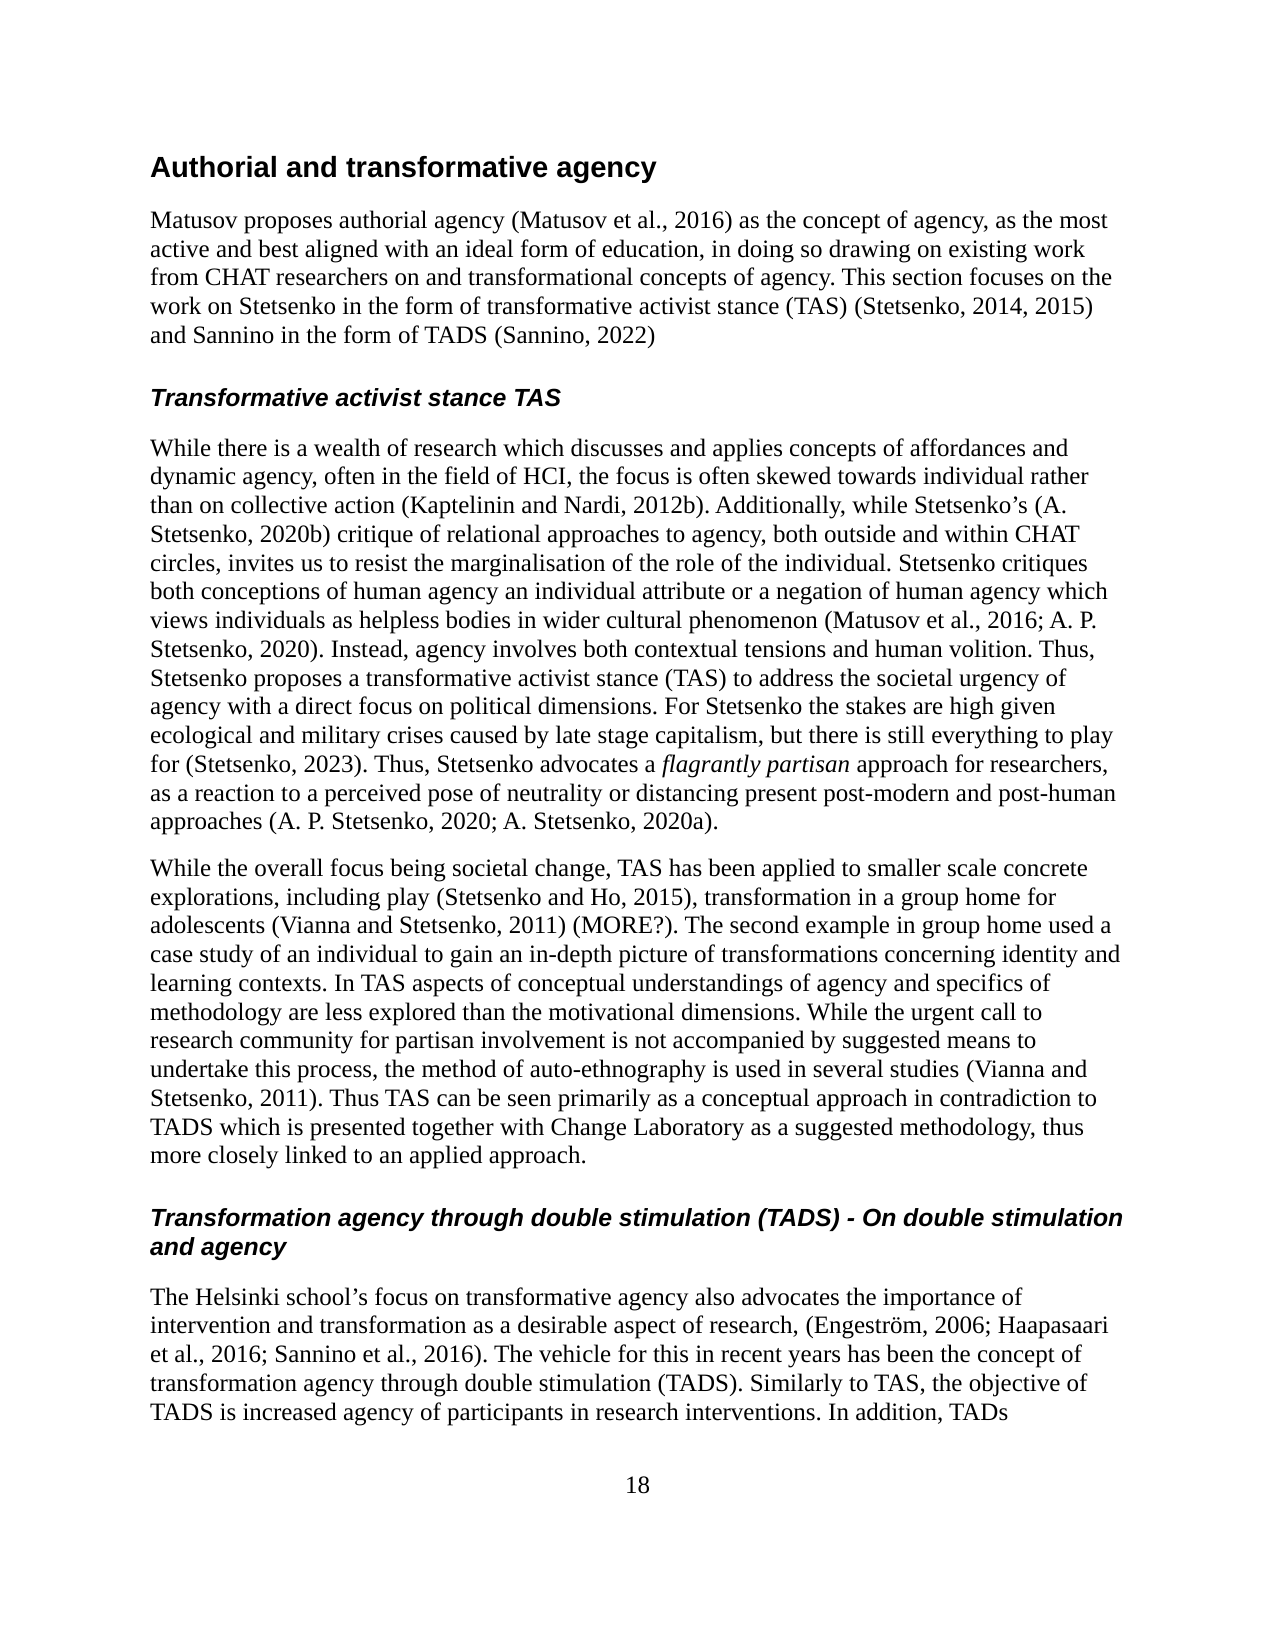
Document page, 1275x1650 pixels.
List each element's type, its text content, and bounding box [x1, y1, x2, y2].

text Matusov proposes authorial agency (Matusov et al., 2016) as the concept of agency, as the most active and best aligned with an ideal form of education, in doing so drawing on existing work from CHAT researchers on and transformational concepts of agency. This section focuses on the work on Stetsenko in the form of transformative activist stance (TAS) (Stetsenko, 2014, 2015) and Sannino in the form of TADS (Sannino, 2022) [150, 205, 1125, 349]
subtitle Transformative activist stance TAS [150, 383, 1125, 411]
text While there is a wealth of research which discusses and applies concepts of affordances and dynamic agency, often in the field of HCI, the focus is often skewed towards individual rather than on collective action (Kaptelinin and Nardi, 2012b). Additionally, while Stetsenko’s (A. Stetsenko, 2020b) critique of relational approaches to agency, both outside and within CHAT circles, invites us to resist the marginalisation of the role of the individual. Stetsenko critiques both conceptions of human agency an individual attribute or a negation of human agency which views individuals as helpless bodies in wider cultural phenomenon (Matusov et al., 2016; A. P. Stetsenko, 2020). Instead, agency involves both contextual tensions and human volition. Thus, Stetsenko proposes a transformative activist stance (TAS) to address the societal urgency of agency with a direct focus on political dimensions. For Stetsenko the stakes are high given ecological and military crises caused by late stage capitalism, but there is still everything to play for (Stetsenko, 2023). Thus, Stetsenko advocates a flagrantly partisan approach for researchers, as a reaction to a perceived pose of neutrality or distancing present post-modern and post-human approaches (A. P. Stetsenko, 2020; A. Stetsenko, 2020a). [150, 433, 1125, 835]
text While the overall focus being societal change, TAS has been applied to smaller scale concrete explorations, including play (Stetsenko and Ho, 2015), transformation in a group home for adolescents (Vianna and Stetsenko, 2011) (MORE?). The second example in group home used a case study of an individual to gain an in-depth picture of transformations concerning identity and learning contexts. In TAS aspects of conceptual understandings of agency and specifics of methodology are less explored than the motivational dimensions. While the urgent call to research community for partisan involvement is not accompanied by suggested means to undertake this process, the method of auto-ethnography is used in several studies (Vianna and Stetsenko, 2011). Thus TAS can be seen primarily as a conceptual approach in contradiction to TADS which is presented together with Change Laboratory as a suggested methodology, thus more closely linked to an applied approach. [150, 853, 1125, 1169]
subtitle Authorial and transformative agency [150, 150, 1125, 183]
text The Helsinki school’s focus on transformative agency also advocates the importance of intervention and transformation as a desirable aspect of research, (Engeström, 2006; Haapasaari et al., 2016; Sannino et al., 2016). The vehicle for this in recent years has been the concept of transformation agency through double stimulation (TADS). Similarly to TAS, the objective of TADS is increased agency of participants in research interventions. In addition, TADs [150, 1282, 1125, 1426]
subtitle Transformation agency through double stimulation (TADS) - On double stimulation and agency [150, 1203, 1125, 1260]
